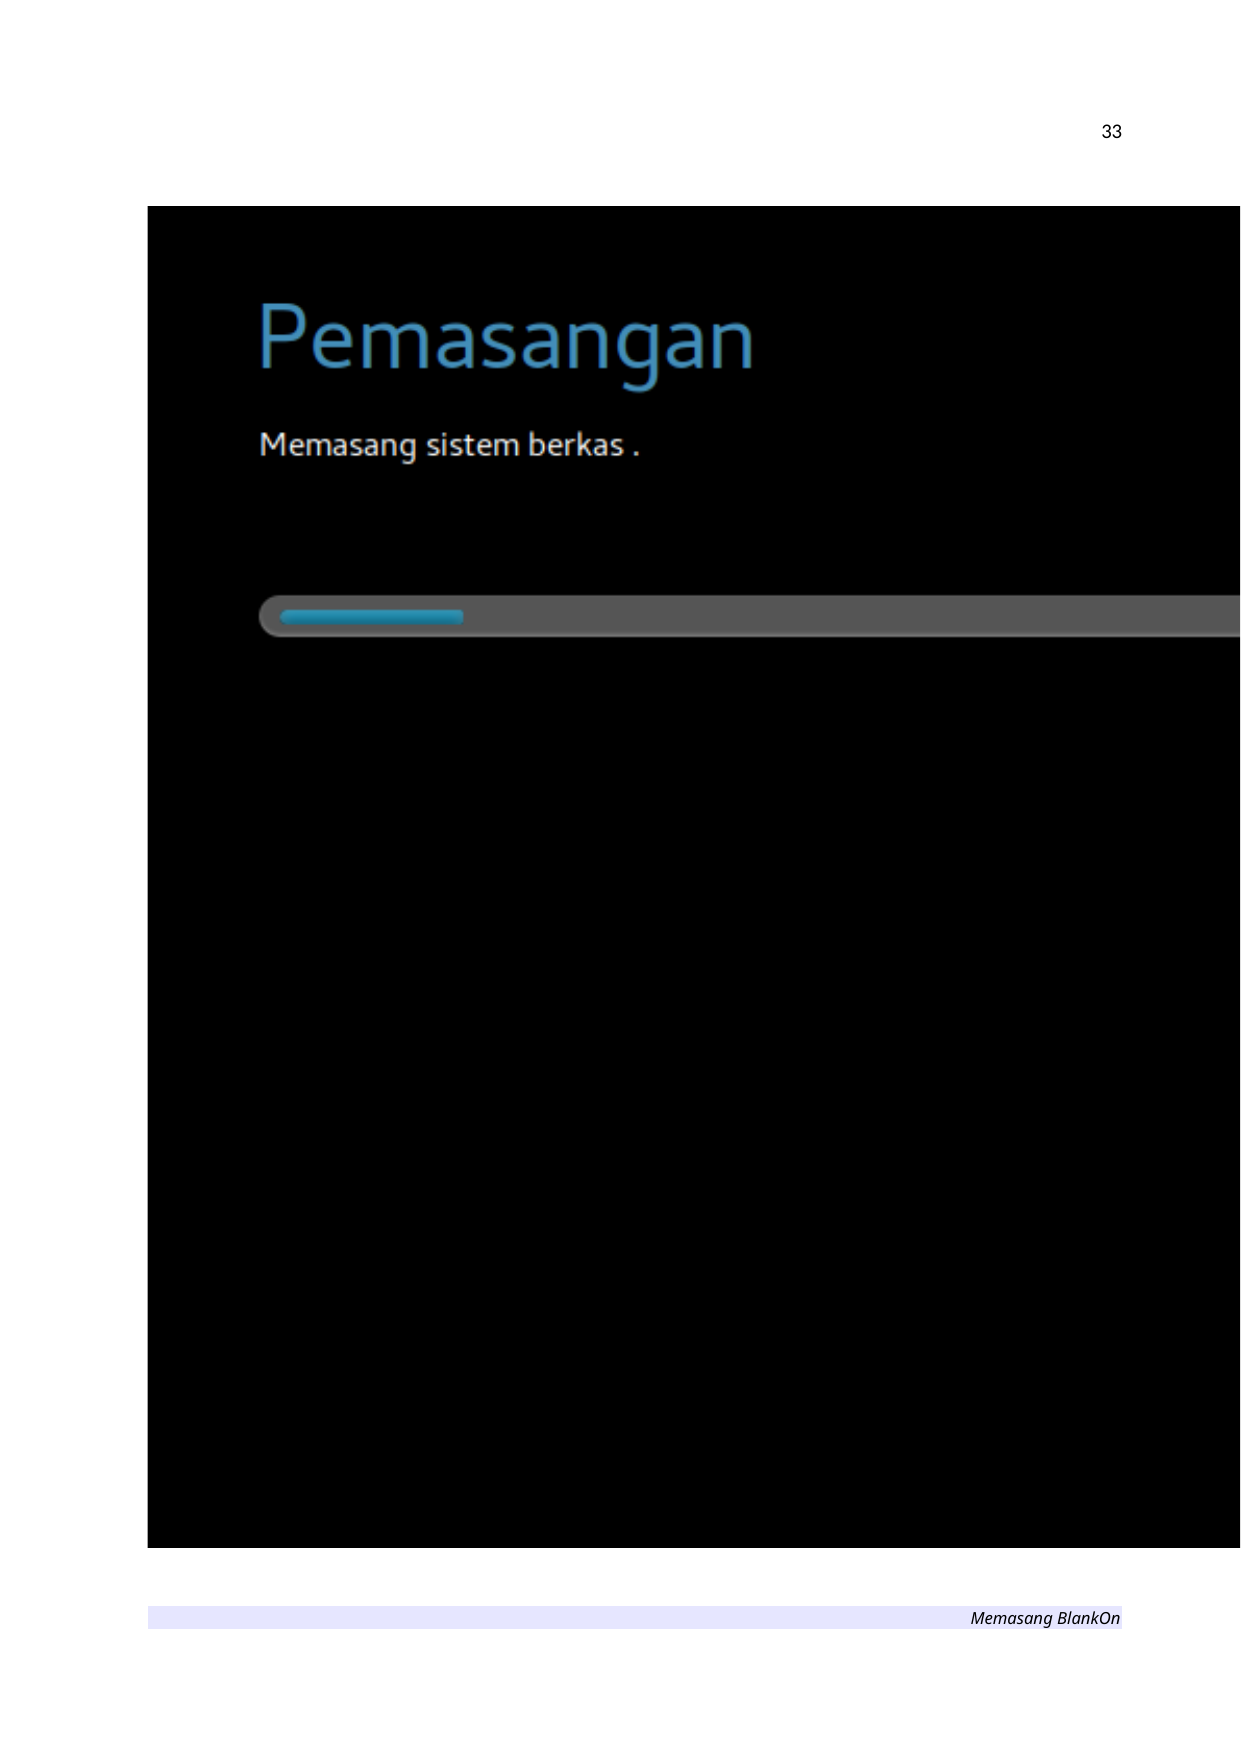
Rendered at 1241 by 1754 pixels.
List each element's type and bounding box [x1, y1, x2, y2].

picture [147, 206, 1241, 1548]
